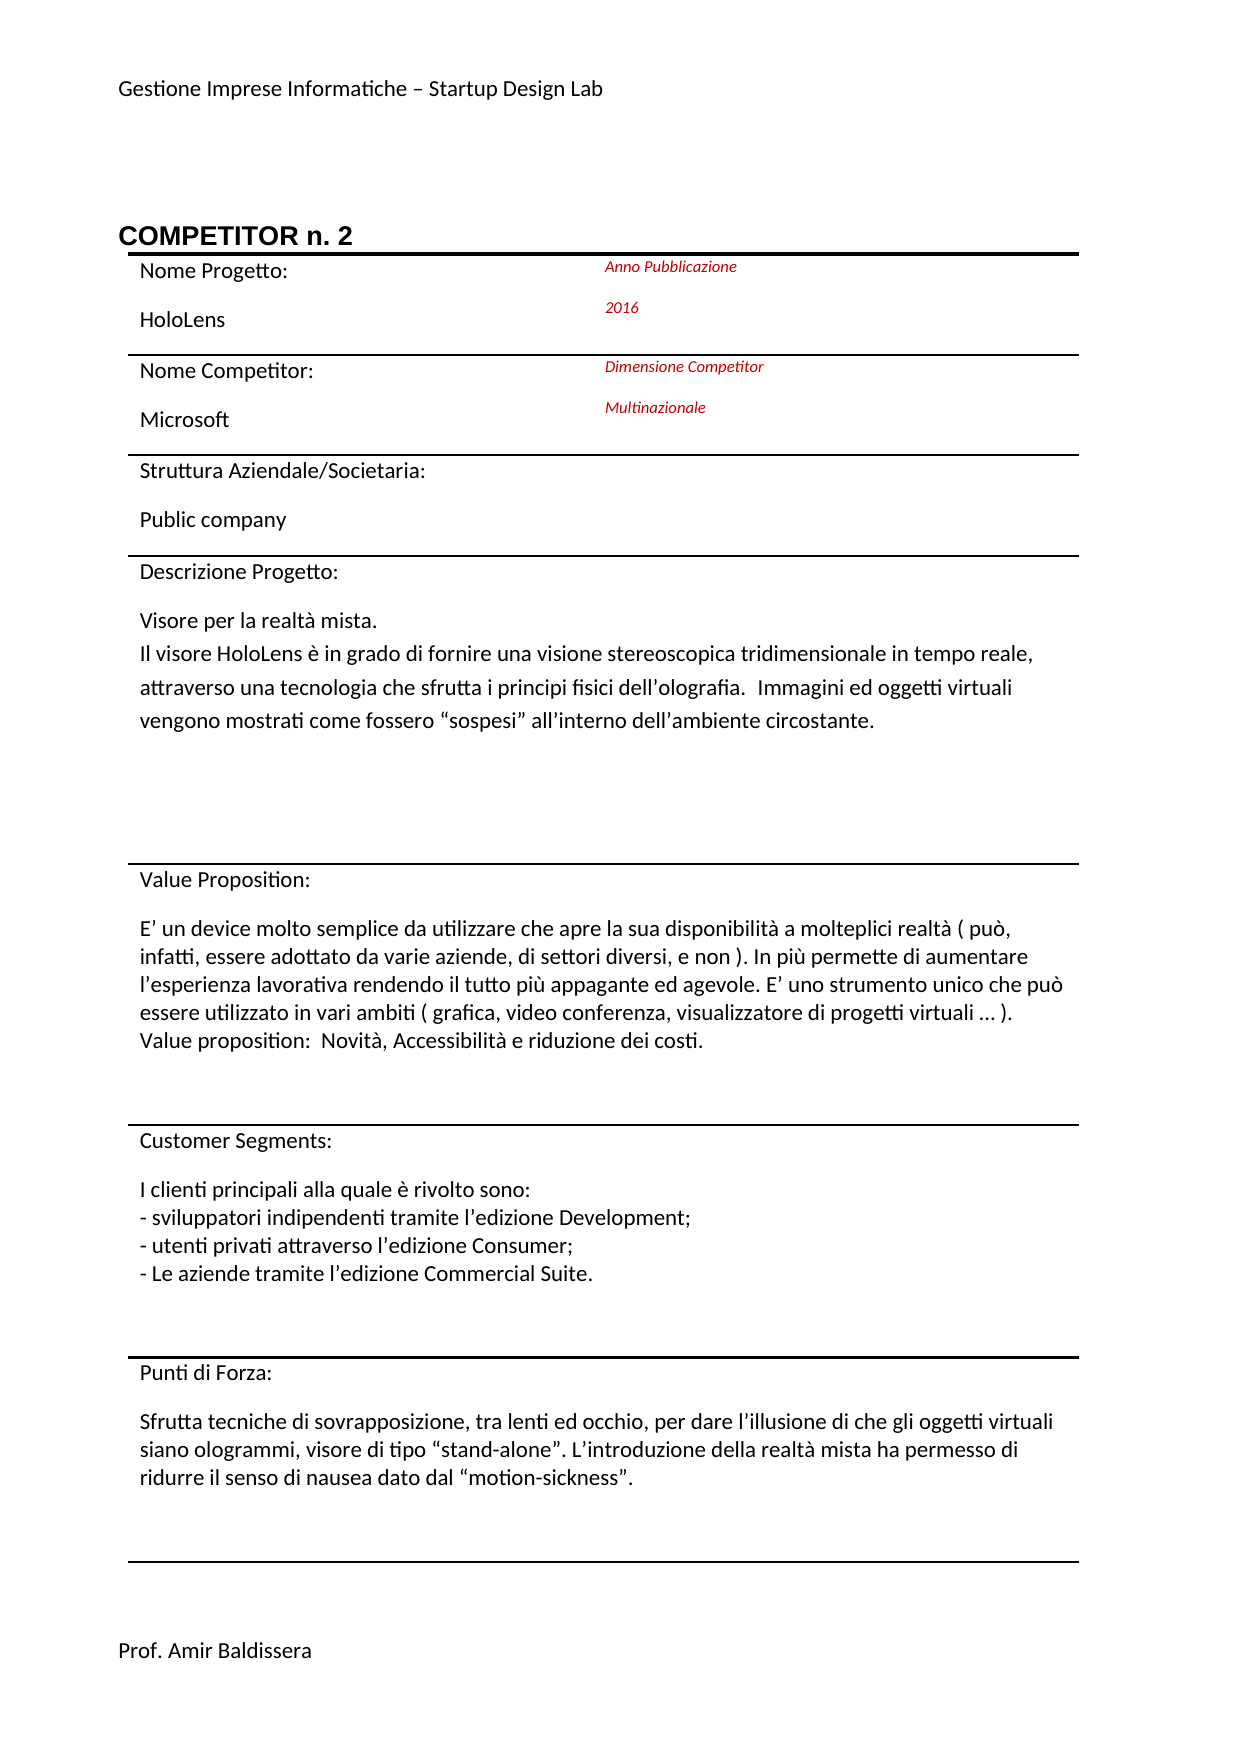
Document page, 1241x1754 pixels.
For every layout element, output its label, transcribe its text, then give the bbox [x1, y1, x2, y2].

table_cell Dimensione Competitor Multinazionale [594, 356, 1078, 454]
table_cell Descrizione Progetto: Visore per la realtà mista. Il visore HoloLens è in grado di fornire una visione stereoscopica tridimensionale in tempo reale, attraverso una tecnologia che sfrutta i principi fisici dell’olografia. Immagini ed oggetti virtuali vengono mostrati come fossero “sospesi” all’interno dell’ambiente circostante. [128, 557, 1078, 863]
table_header Nome Progetto: HoloLens [128, 256, 593, 354]
table_cell Customer Segments: I clienti principali alla quale è rivolto sono: - sviluppatori indipendenti tramite l’edizione Development; - utenti privati attraverso l’edizione Consumer; - Le aziende tramite l’edizione Commercial Suite. [128, 1126, 1078, 1356]
table_cell Struttura Aziendale/Societaria: Public company [128, 456, 1078, 555]
table_cell Nome Competitor: Microsoft [128, 356, 593, 454]
table_cell Value Proposition: E’ un device molto semplice da utilizzare che apre la sua disponibilità a molteplici realtà ( può, infatti, essere adottato da varie aziende, di settori diversi, e non ). In più permette di aumentare l’esperienza lavorativa rendendo il tutto più appagante ed agevole. E’ uno strumento unico che può essere utilizzato in vari ambiti ( grafica, video conferenza, visualizzatore di progetti virtuali … ). Value proposition: Novità, Accessibilità e riduzione dei costi. [128, 865, 1078, 1124]
table_header Anno Pubblicazione 2016 [594, 256, 1078, 354]
subtitle COMPETITOR n. 2 [118, 220, 1122, 252]
table_cell Punti di Forza: Sfrutta tecniche di sovrapposizione, tra lenti ed occhio, per dare l’illusione di che gli oggetti virtuali siano ologrammi, visore di tipo “stand-alone”. L’introduzione della realtà mista ha permesso di ridurre il senso di nausea dato dal “motion-sickness”. [128, 1359, 1078, 1561]
